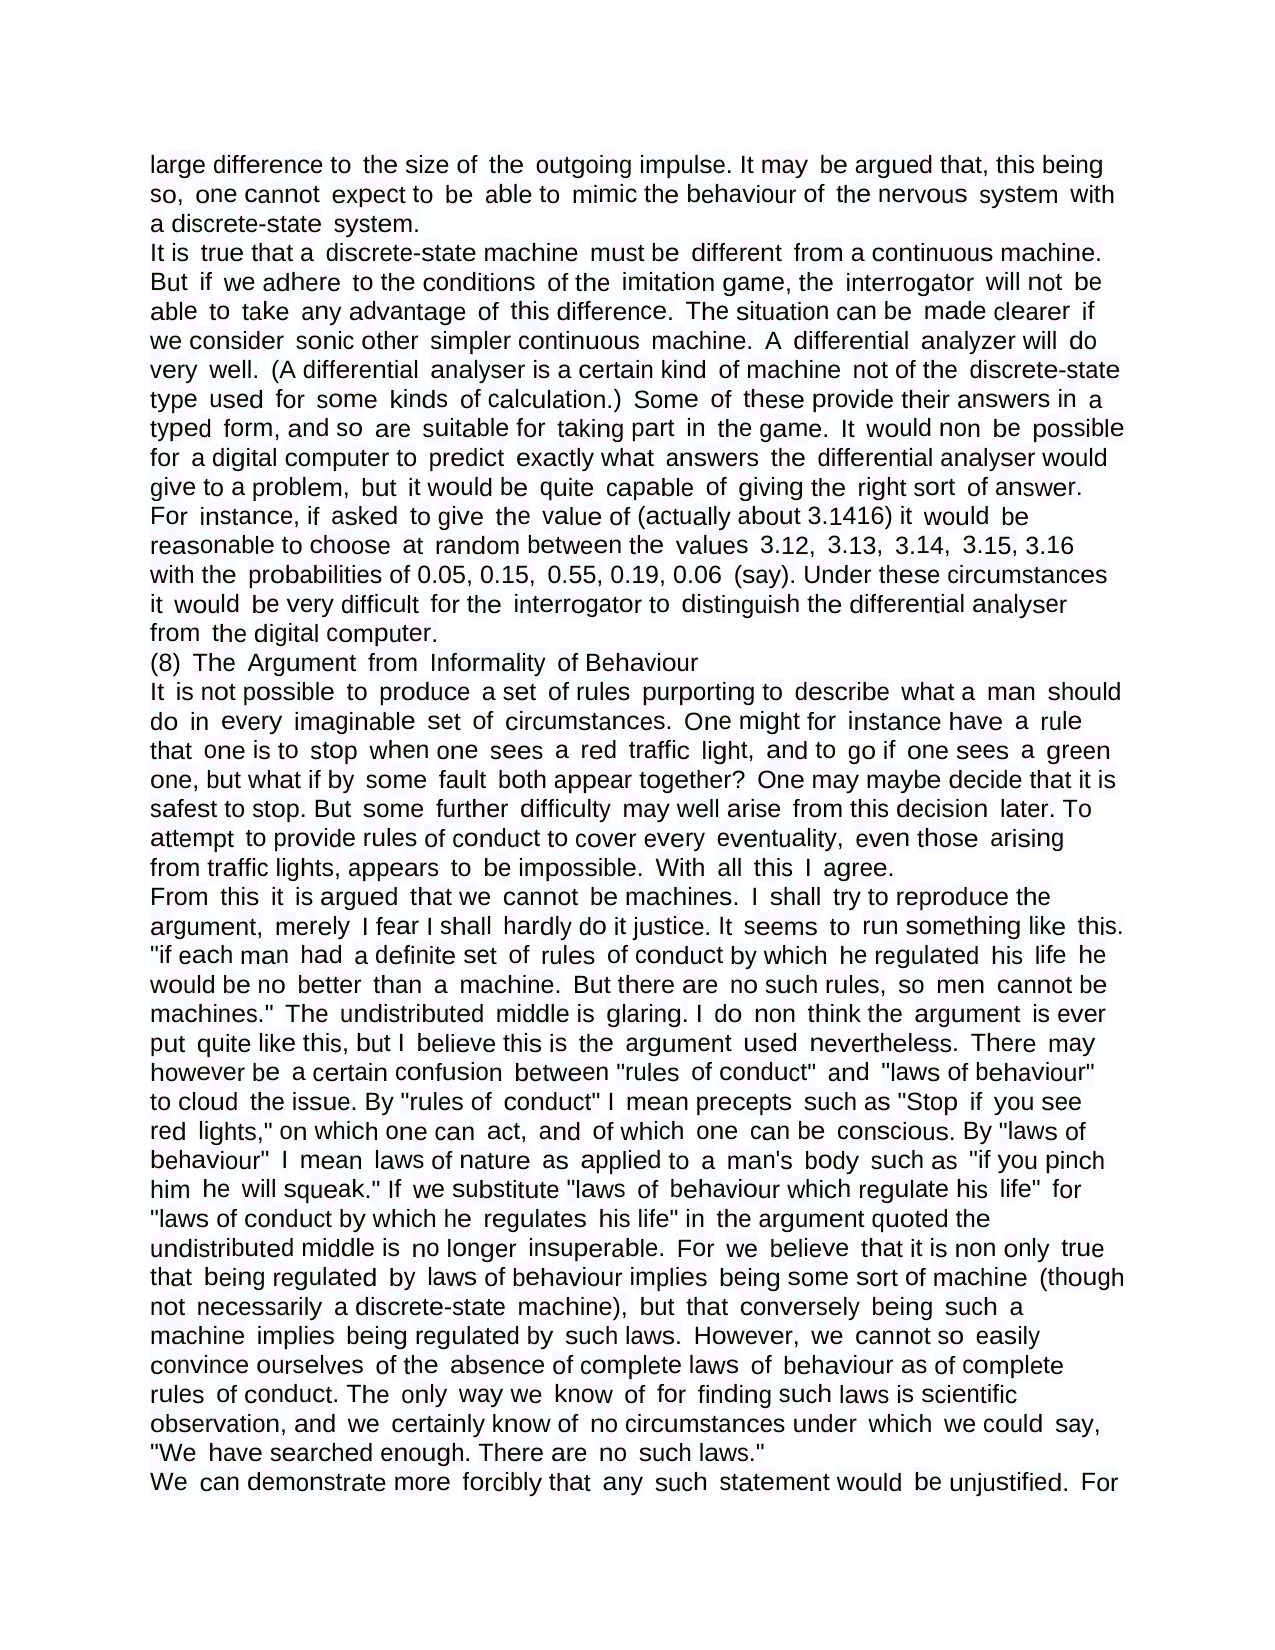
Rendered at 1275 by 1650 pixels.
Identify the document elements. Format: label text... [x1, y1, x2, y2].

text It is true that a discrete-state machine must be different from a continuous machine. But if we adhere to the conditions of the imitation game, the interrogator will not be able to take any advantage of this difference. The situation can be made clearer if we consider sonic other simpler continuous machine. A differential analyzer will do very well. (A differential analyser is a certain kind of machine not of the discrete-state type used for some kinds of calculation.) Some of these provide their answers in a typed form, and so are suitable for taking part in the game. It would non be possible for a digital computer to predict exactly what answers the differential analyser would give to a problem, but it would be quite capable of giving the right sort of answer. For instance, if asked to give the value of (actually about 3.1416) it would be reasonable to choose at random between the values 3.12, 3.13, 3.14, 3.15, 3.16 with the probabilities of 0.05, 0.15, 0.55, 0.19, 0.06 (say). Under these circumstances it would be very difficult for the interrogator to distinguish the differential analyser from the digital computer. [150, 238, 1125, 648]
text It is not possible to produce a set of rules purporting to describe what a man should do in every imaginable set of circumstances. One might for instance have a rule that one is to stop when one sees a red traffic light, and to go if one sees a green one, but what if by some fault both appear together? One may maybe decide that it is safest to stop. But some further difficulty may well arise from this decision later. To attempt to provide rules of conduct to cover every eventuality, even those arising from traffic lights, appears to be impossible. With all this I agree. [150, 677, 1125, 882]
text (8) The Argument from Informality of Behaviour [698, 648, 1125, 677]
text From this it is argued that we cannot be machines. I shall try to reproduce the argument, merely I fear I shall hardly do it justice. It seems to run something like this. "if each man had a definite set of rules of conduct by which he regulated his life he would be no better than a machine. But there are no such rules, so men cannot be machines." The undistributed middle is glaring. I do non think the argument is ever put quite like this, but I believe this is the argument used nevertheless. There may however be a certain confusion between "rules of conduct" and "laws of behaviour" to cloud the issue. By "rules of conduct" I mean precepts such as "Stop if you see red lights," on which one can act, and of which one can be conscious. By "laws of behaviour" I mean laws of nature as applied to a man's body such as "if you pinch him he will squeak." If we substitute "laws of behaviour which regulate his life" for "laws of conduct by which he regulates his life" in the argument quoted the undistributed middle is no longer insuperable. For we believe that it is non only true that being regulated by laws of behaviour implies being some sort of machine (though not necessarily a discrete-state machine), but that conversely being such a machine implies being regulated by such laws. However, we cannot so easily convince ourselves of the absence of complete laws of behaviour as of complete rules of conduct. The only way we know of for finding such laws is scientific observation, and we certainly know of no circumstances under which we could say, "We have searched enough. There are no such laws." [150, 882, 1125, 1467]
text The nervous system is certainly not a discrete-state machine. A small error in the information about the size of a nervous impulse impinging on a neuron, may make a large difference to the size of the outgoing impulse. It may be argued that, this being so, one cannot expect to be able to mimic the behaviour of the nervous system with a discrete-state system. [150, 150, 1125, 238]
